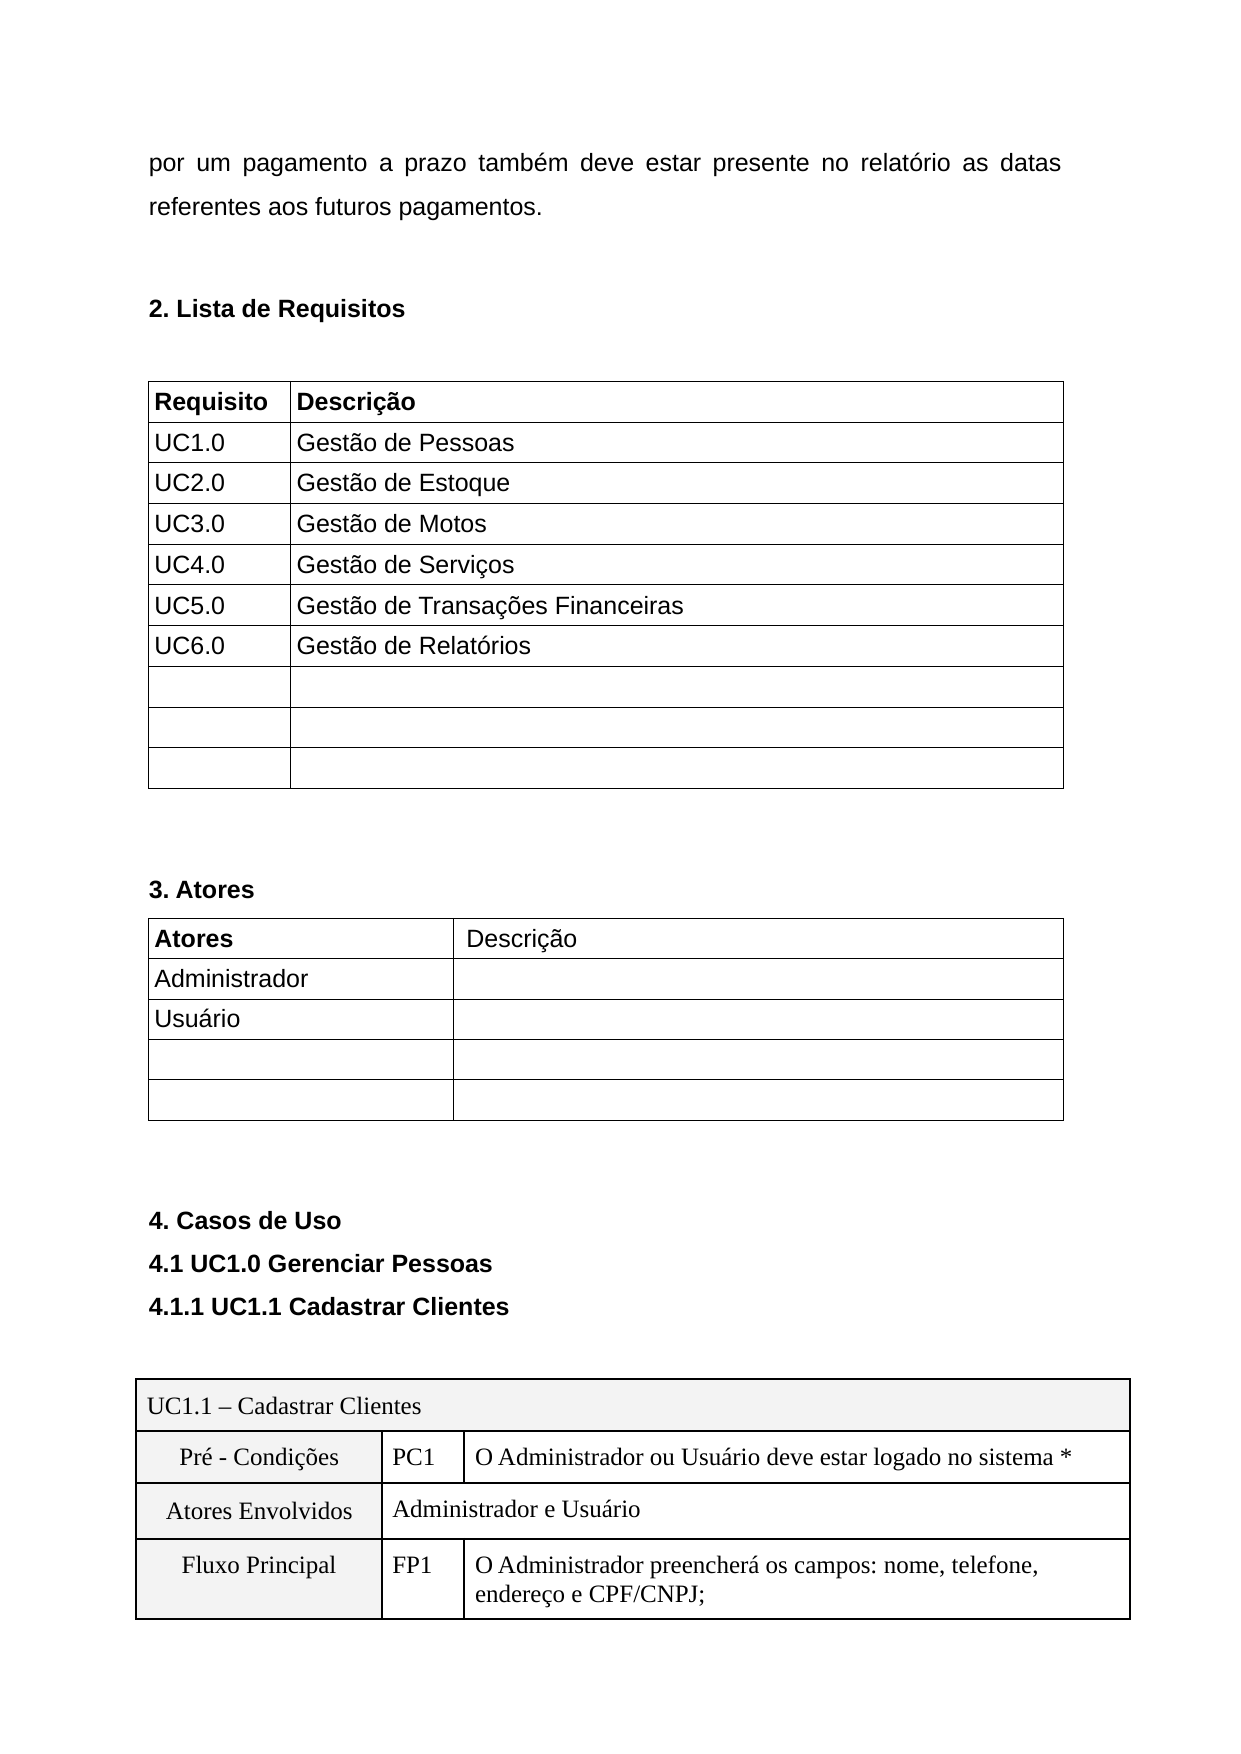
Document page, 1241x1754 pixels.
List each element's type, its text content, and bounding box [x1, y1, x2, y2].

table_cell UC5.0 [149, 585, 290, 625]
table_cell PC1 [383, 1432, 463, 1482]
table_cell Usuário [149, 1000, 453, 1039]
text 2. Lista de Requisitos [148, 294, 1063, 323]
table_cell O Administrador ou Usuário deve estar logado no sistema * [465, 1432, 1129, 1482]
table_cell Gestão de Relatórios [291, 626, 1063, 666]
table_cell [454, 1000, 1063, 1039]
table_cell Gestão de Motos [291, 504, 1063, 544]
table_cell Fluxo Principal [137, 1540, 381, 1618]
table_header Descrição [454, 919, 1063, 958]
table_cell UC3.0 [149, 504, 290, 544]
table_cell Pré - Condições [137, 1432, 381, 1482]
table_header Atores [149, 919, 453, 958]
table_header UC1.1 – Cadastrar Clientes [137, 1380, 1129, 1430]
table_cell [149, 708, 290, 747]
table_cell UC1.0 [149, 423, 290, 462]
text 4.1 UC1.0 Gerenciar Pessoas [148, 1249, 1063, 1278]
table_cell Atores Envolvidos [137, 1484, 381, 1538]
table_cell Administrador e Usuário [383, 1484, 1129, 1538]
table_cell [149, 1080, 453, 1119]
table_cell [291, 748, 1063, 788]
table_cell [149, 1040, 453, 1079]
table_cell O Administrador preencherá os campos: nome, telefone, endereço e CPF/CNPJ; [465, 1540, 1129, 1618]
table_cell Gestão de Transações Financeiras [291, 585, 1063, 625]
table_cell Gestão de Estoque [291, 463, 1063, 503]
table_header Descrição [291, 382, 1063, 421]
text por um pagamento a prazo também deve estar presente no relatório as datas referentes aos futuros pagamentos. [148, 148, 1063, 220]
table_cell Administrador [149, 959, 453, 998]
text 4.1.1 UC1.1 Cadastrar Clientes [148, 1292, 1063, 1321]
table_cell [149, 667, 290, 707]
table_cell UC4.0 [149, 545, 290, 584]
table_cell Gestão de Serviços [291, 545, 1063, 584]
table_cell [291, 708, 1063, 747]
text 4. Casos de Uso [148, 1206, 1063, 1234]
table_cell UC2.0 [149, 463, 290, 503]
table_cell [454, 959, 1063, 998]
table_cell [291, 667, 1063, 707]
table_cell [454, 1080, 1063, 1119]
table_cell UC6.0 [149, 626, 290, 666]
table_cell FP1 [383, 1540, 463, 1618]
table_cell [149, 748, 290, 788]
table_header Requisito [149, 382, 290, 421]
text 3. Atores [148, 875, 1063, 903]
table_cell [454, 1040, 1063, 1079]
table_cell Gestão de Pessoas [291, 423, 1063, 462]
